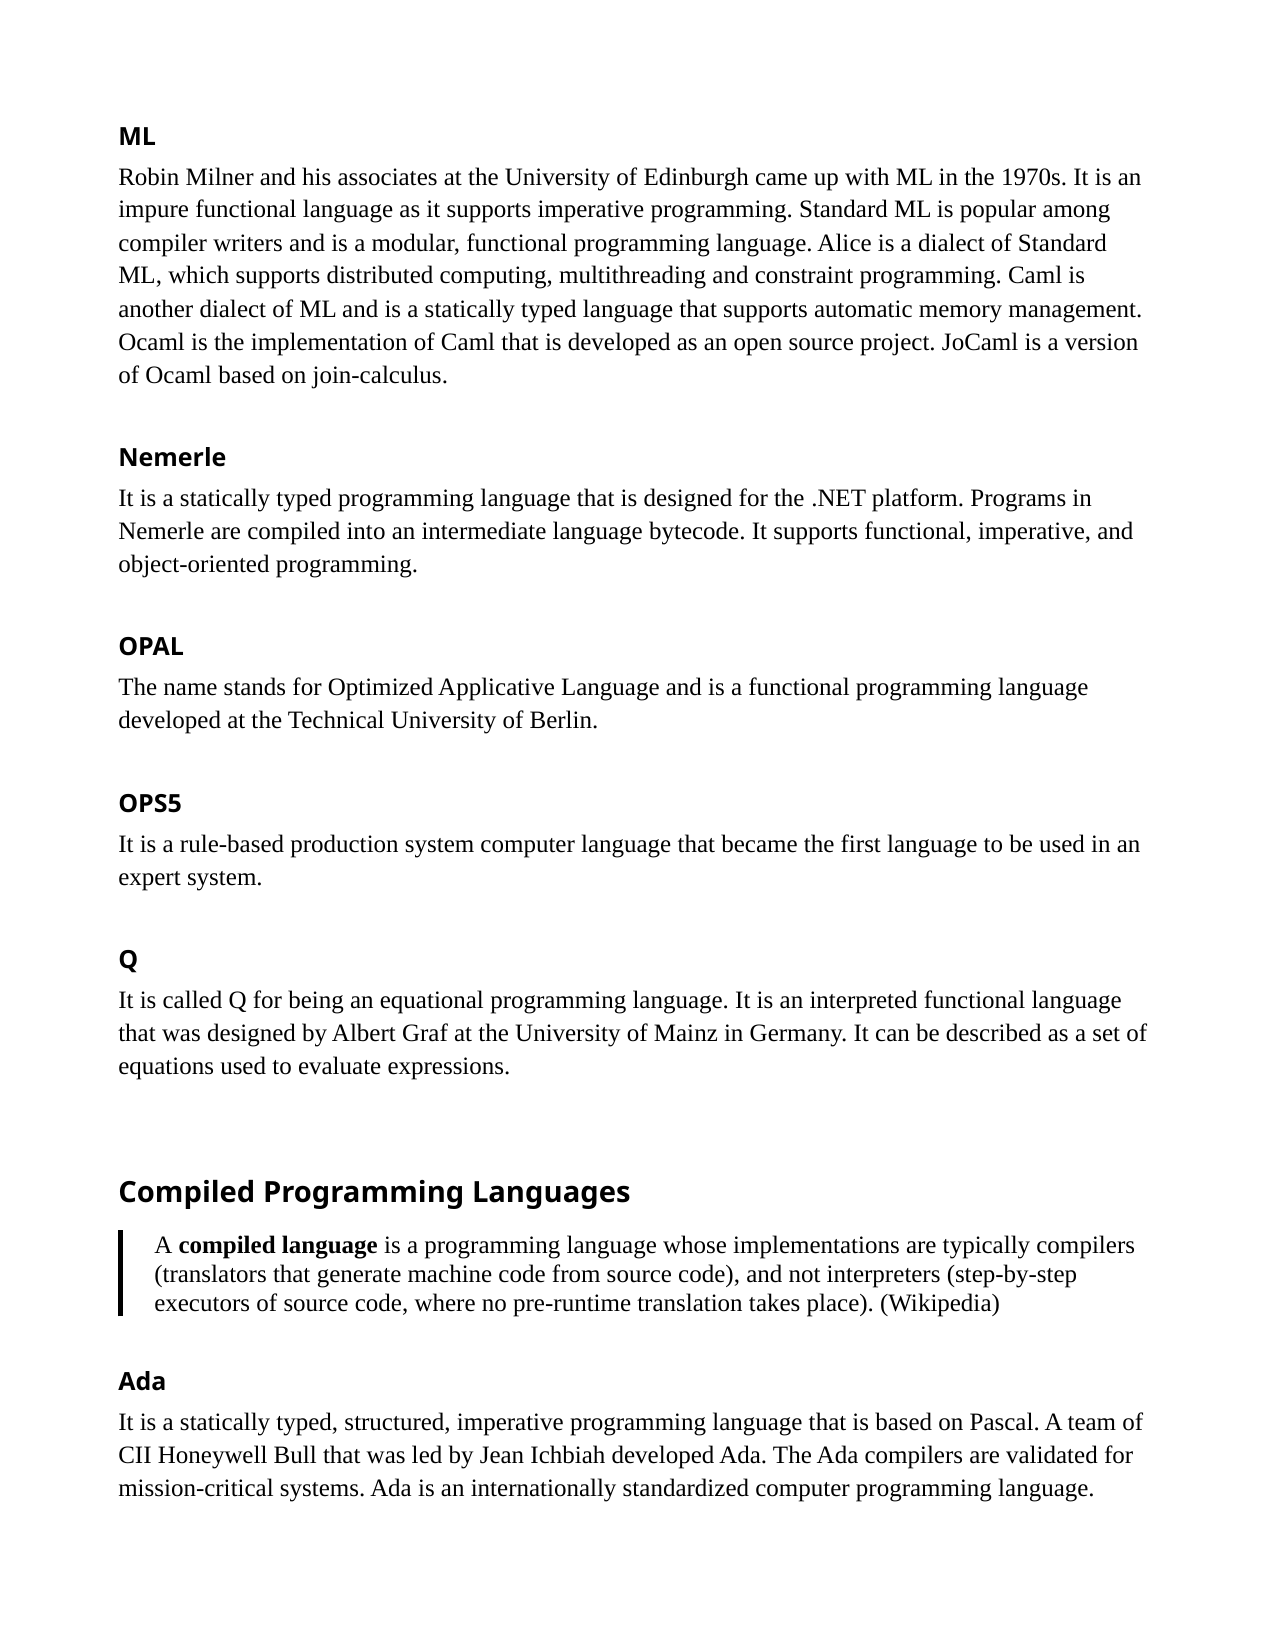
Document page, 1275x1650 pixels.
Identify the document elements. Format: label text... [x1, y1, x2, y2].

text It is a statically typed, structured, imperative programming language that is based on Pascal. A team of CII Honeywell Bull that was led by Jean Ichbiah developed Ada. The Ada compilers are validated for mission-critical systems. Ada is an internationally standardized computer programming language. [118, 1407, 1157, 1501]
subtitle OPAL [118, 629, 1157, 663]
text The name stands for Optimized Applicative Language and is a functional programming language developed at the Technical University of Berlin. [118, 672, 1157, 734]
subtitle OPS5 [118, 785, 1157, 819]
subtitle ML [118, 118, 1157, 152]
text A compiled language is a programming language whose implementations are typically compilers (translators that generate machine code from source code), and not interpreters (step-by-step executors of source code, where no pre-runtime translation takes place). (Wikipedia) [123, 1230, 1157, 1316]
text It is a rule-based production system computer language that became the first language to be used in an expert system. [118, 829, 1157, 891]
subtitle Q [118, 942, 1157, 976]
text Robin Milner and his associates at the University of Edinburgh came up with ML in the 1970s. It is an impure functional language as it supports imperative programming. Standard ML is popular among compiler writers and is a modular, functional programming language. Alice is a dialect of Standard ML, which supports distributed computing, multithreading and constraint programming. Caml is another dialect of ML and is a statically typed language that supports automatic memory management. Ocaml is the implementation of Caml that is developed as an open source project. JoCaml is a version of Ocaml based on join-calculus. [118, 162, 1157, 388]
text It is a statically typed programming language that is designed for the .NET platform. Programs in Nemerle are compiled into an intermediate language bytecode. It supports functional, imperative, and object-oriented programming. [118, 483, 1157, 578]
subtitle Nemerle [118, 439, 1157, 474]
subtitle Ada [118, 1363, 1157, 1397]
subtitle Compiled Programming Languages [118, 1172, 1157, 1211]
text It is called Q for being an equational programming language. It is an interpreted functional language that was designed by Albert Graf at the University of Mainz in Germany. It can be described as a set of equations used to evaluate expressions. [118, 985, 1157, 1080]
